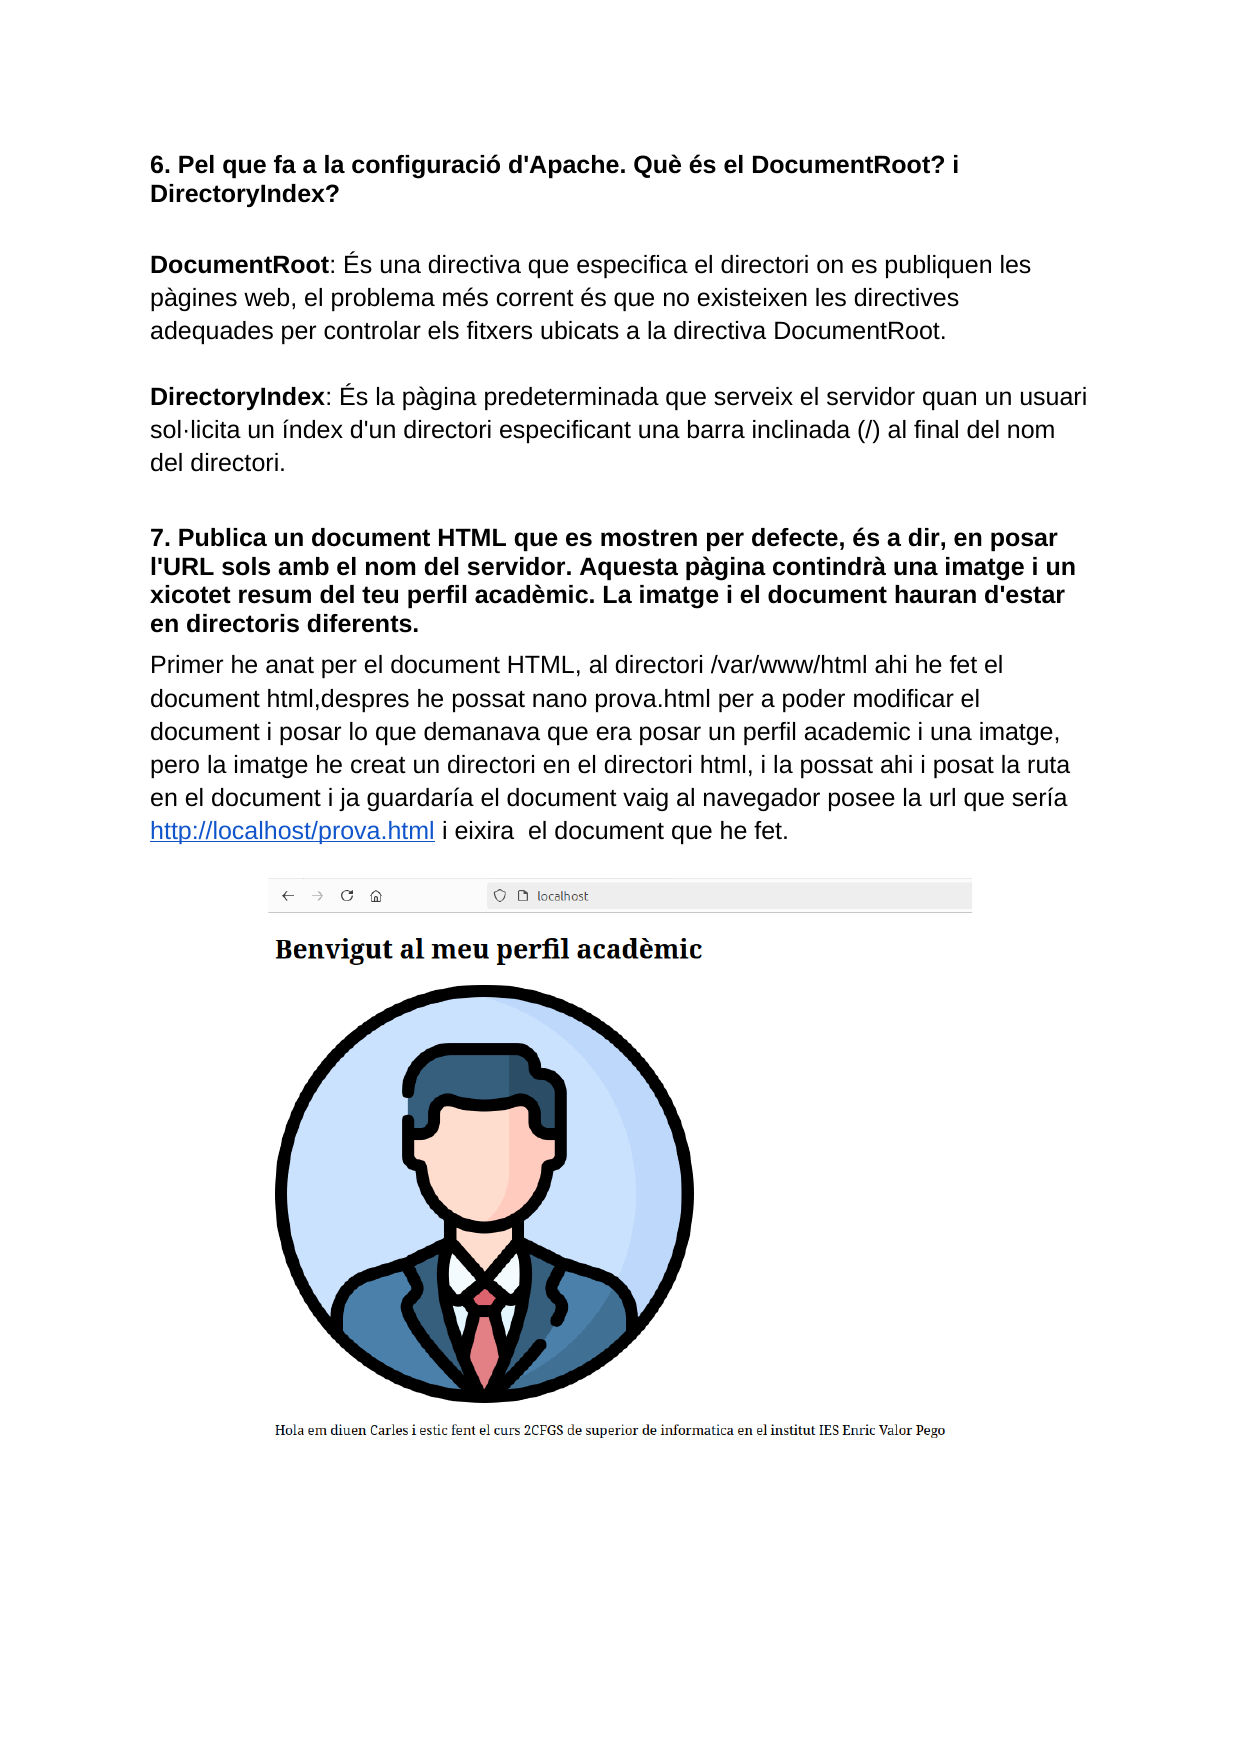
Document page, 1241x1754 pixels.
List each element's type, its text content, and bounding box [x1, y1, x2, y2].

subtitle 6. Pel que fa a la configuració d'Apache. Què és el DocumentRoot? i DirectoryIndex? [150, 150, 1090, 207]
picture [268, 878, 973, 1487]
subtitle 7. Publica un document HTML que es mostren per defecte, és a dir, en posar l'URL sols amb el nom del servidor. Aquesta pàgina contindrà una imatge i un xicotet resum del teu perfil acadèmic. La imatge i el document hauran d'estar en directoris diferents. [150, 523, 1090, 638]
text DocumentRoot: És una directiva que especifica el directori on es publiquen les pàgines web, el problema més corrent és que no existeixen les directives adequades per controlar els fitxers ubicats a la directiva DocumentRoot. [150, 250, 1090, 345]
text Primer he anat per el document HTML, al directori /var/www/html ahi he fet el document html,despres he possat nano prova.html per a poder modificar el document i posar lo que demanava que era posar un perfil academic i una imatge, pero la imatge he creat un directori en el directori html, i la possat ahi i posat la ruta en el document i ja guardaría el document vaig al navegador posee la url que sería http://localhost/prova.html i eixira el document que he fet. [150, 651, 1090, 844]
text DirectoryIndex: És la pàgina predeterminada que serveix el servidor quan un usuari sol·licita un índex d'un directori especificant una barra inclinada (/) al final del nom del directori. [150, 382, 1090, 477]
